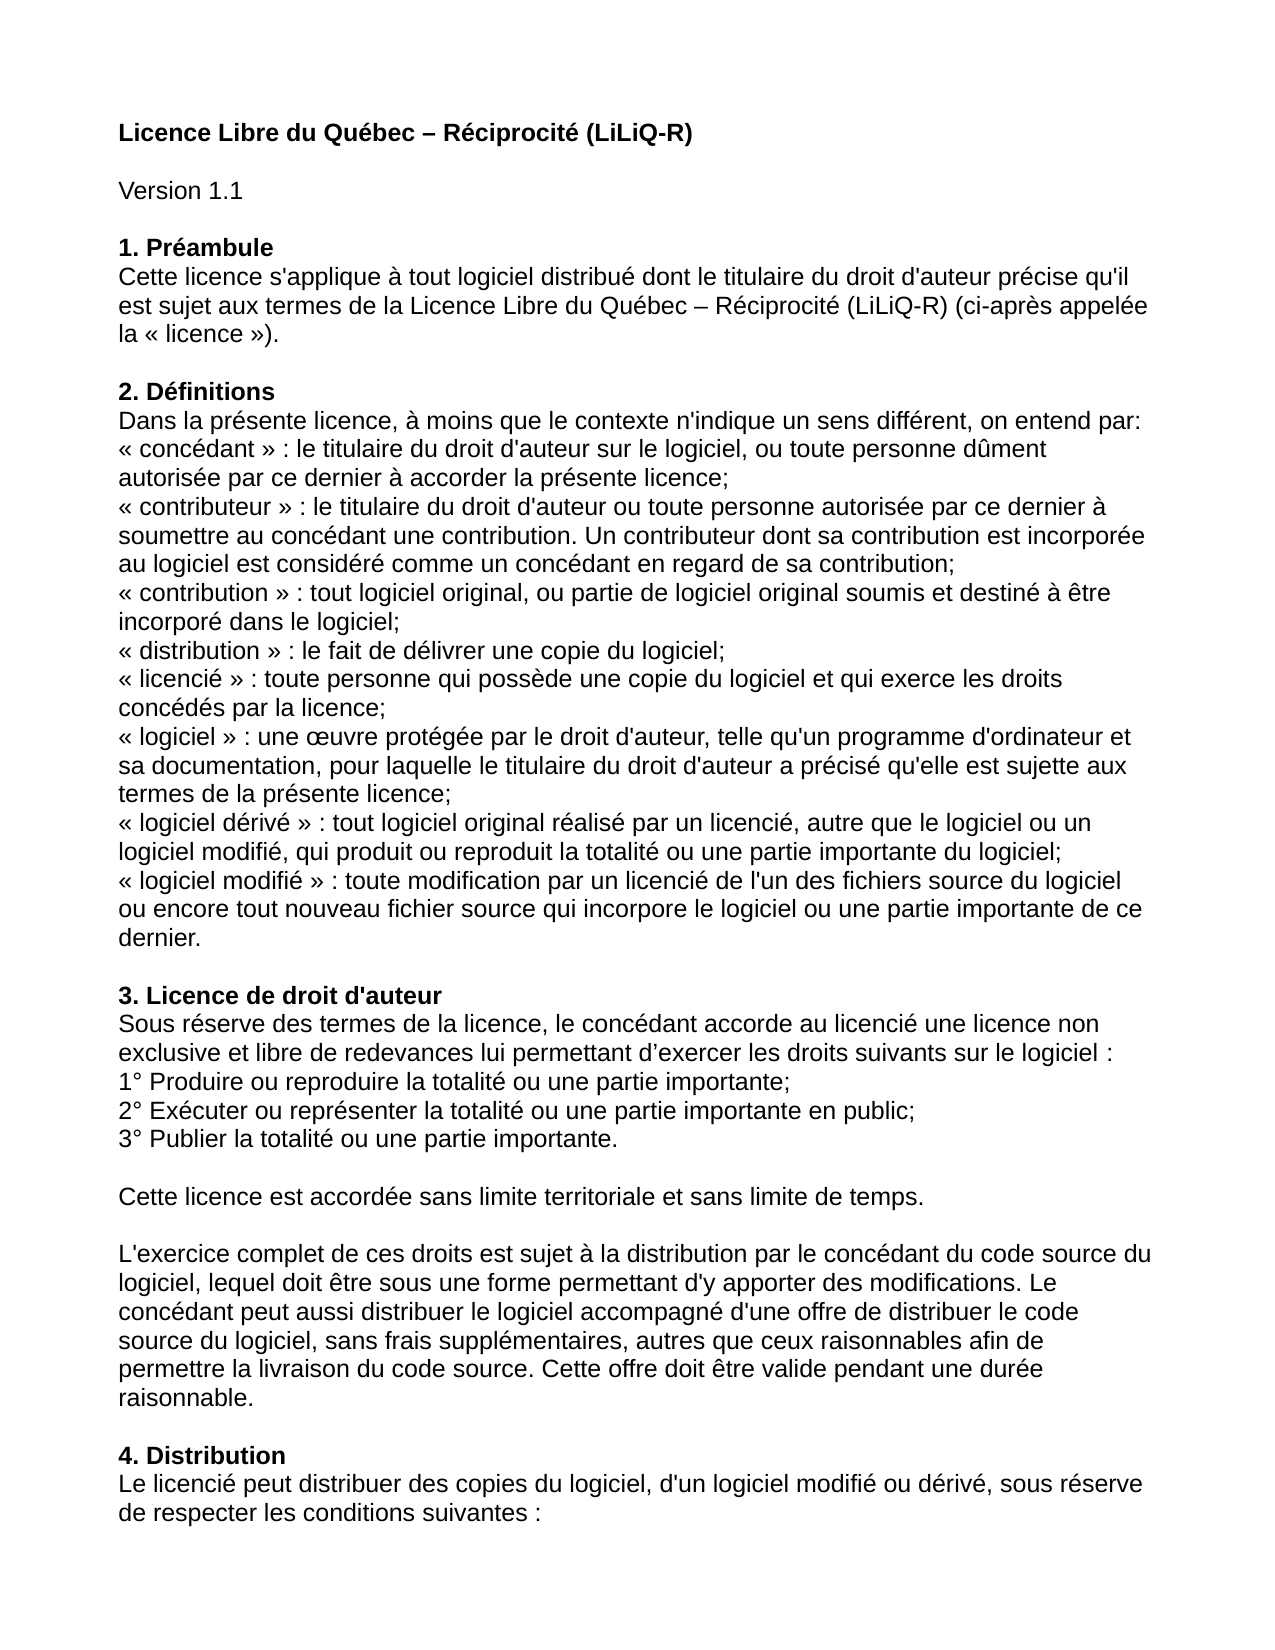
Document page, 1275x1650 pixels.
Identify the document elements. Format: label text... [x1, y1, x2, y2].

text Cette licence s'applique à tout logiciel distribué dont le titulaire du droit d'auteur précise qu'il est sujet aux termes de la Licence Libre du Québec – Réciprocité (LiLiQ-R) (ci-après appelée la « licence »). [118, 262, 1157, 348]
text Cette licence est accordée sans limite territoriale et sans limite de temps. [118, 1182, 1157, 1211]
text 3. Licence de droit d'auteur [118, 981, 1157, 1009]
text 2. Définitions [118, 377, 1157, 406]
text « logiciel modifié » : toute modification par un licencié de l'un des fichiers source du logiciel ou encore tout nouveau fichier source qui incorpore le logiciel ou une partie importante de ce dernier. [118, 866, 1157, 952]
text « logiciel dérivé » : tout logiciel original réalisé par un licencié, autre que le logiciel ou un logiciel modifié, qui produit ou reproduit la totalité ou une partie importante du logiciel; [118, 808, 1157, 866]
list 3° Publier la totalité ou une partie importante. [118, 1124, 1157, 1153]
text « contribution » : tout logiciel original, ou partie de logiciel original soumis et destiné à être incorporé dans le logiciel; [118, 578, 1157, 636]
text Le licencié peut distribuer des copies du logiciel, d'un logiciel modifié ou dérivé, sous réserve de respecter les conditions suivantes : [118, 1469, 1157, 1527]
text 4. Distribution [118, 1441, 1157, 1469]
text « distribution » : le fait de délivrer une copie du logiciel; [118, 636, 1157, 664]
text L'exercice complet de ces droits est sujet à la distribution par le concédant du code source du logiciel, lequel doit être sous une forme permettant d'y apporter des modifications. Le concédant peut aussi distribuer le logiciel accompagné d'une offre de distribuer le code source du logiciel, sans frais supplémentaires, autres que ceux raisonnables afin de permettre la livraison du code source. Cette offre doit être valide pendant une durée raisonnable. [118, 1239, 1157, 1412]
text Dans la présente licence, à moins que le contexte n'indique un sens différent, on entend par: [118, 406, 1157, 434]
text « concédant » : le titulaire du droit d'auteur sur le logiciel, ou toute personne dûment autorisée par ce dernier à accorder la présente licence; [118, 434, 1157, 492]
text « logiciel » : une œuvre protégée par le droit d'auteur, telle qu'un programme d'ordinateur et sa documentation, pour laquelle le titulaire du droit d'auteur a précisé qu'elle est sujette aux termes de la présente licence; [118, 722, 1157, 808]
list 1° Produire ou reproduire la totalité ou une partie importante; [118, 1067, 1157, 1096]
text Sous réserve des termes de la licence, le concédant accorde au licencié une licence non exclusive et libre de redevances lui permettant d’exercer les droits suivants sur le logiciel : [118, 1009, 1157, 1067]
list 2° Exécuter ou représenter la totalité ou une partie importante en public; [118, 1096, 1157, 1124]
text « contributeur » : le titulaire du droit d'auteur ou toute personne autorisée par ce dernier à soumettre au concédant une contribution. Un contributeur dont sa contribution est incorporée au logiciel est considéré comme un concédant en regard de sa contribution; [118, 492, 1157, 578]
text Version 1.1 [118, 176, 1157, 204]
text 1. Préambule [118, 233, 1157, 262]
text Licence Libre du Québec – Réciprocité (LiLiQ-R) [118, 118, 1157, 147]
text « licencié » : toute personne qui possède une copie du logiciel et qui exerce les droits concédés par la licence; [118, 664, 1157, 722]
